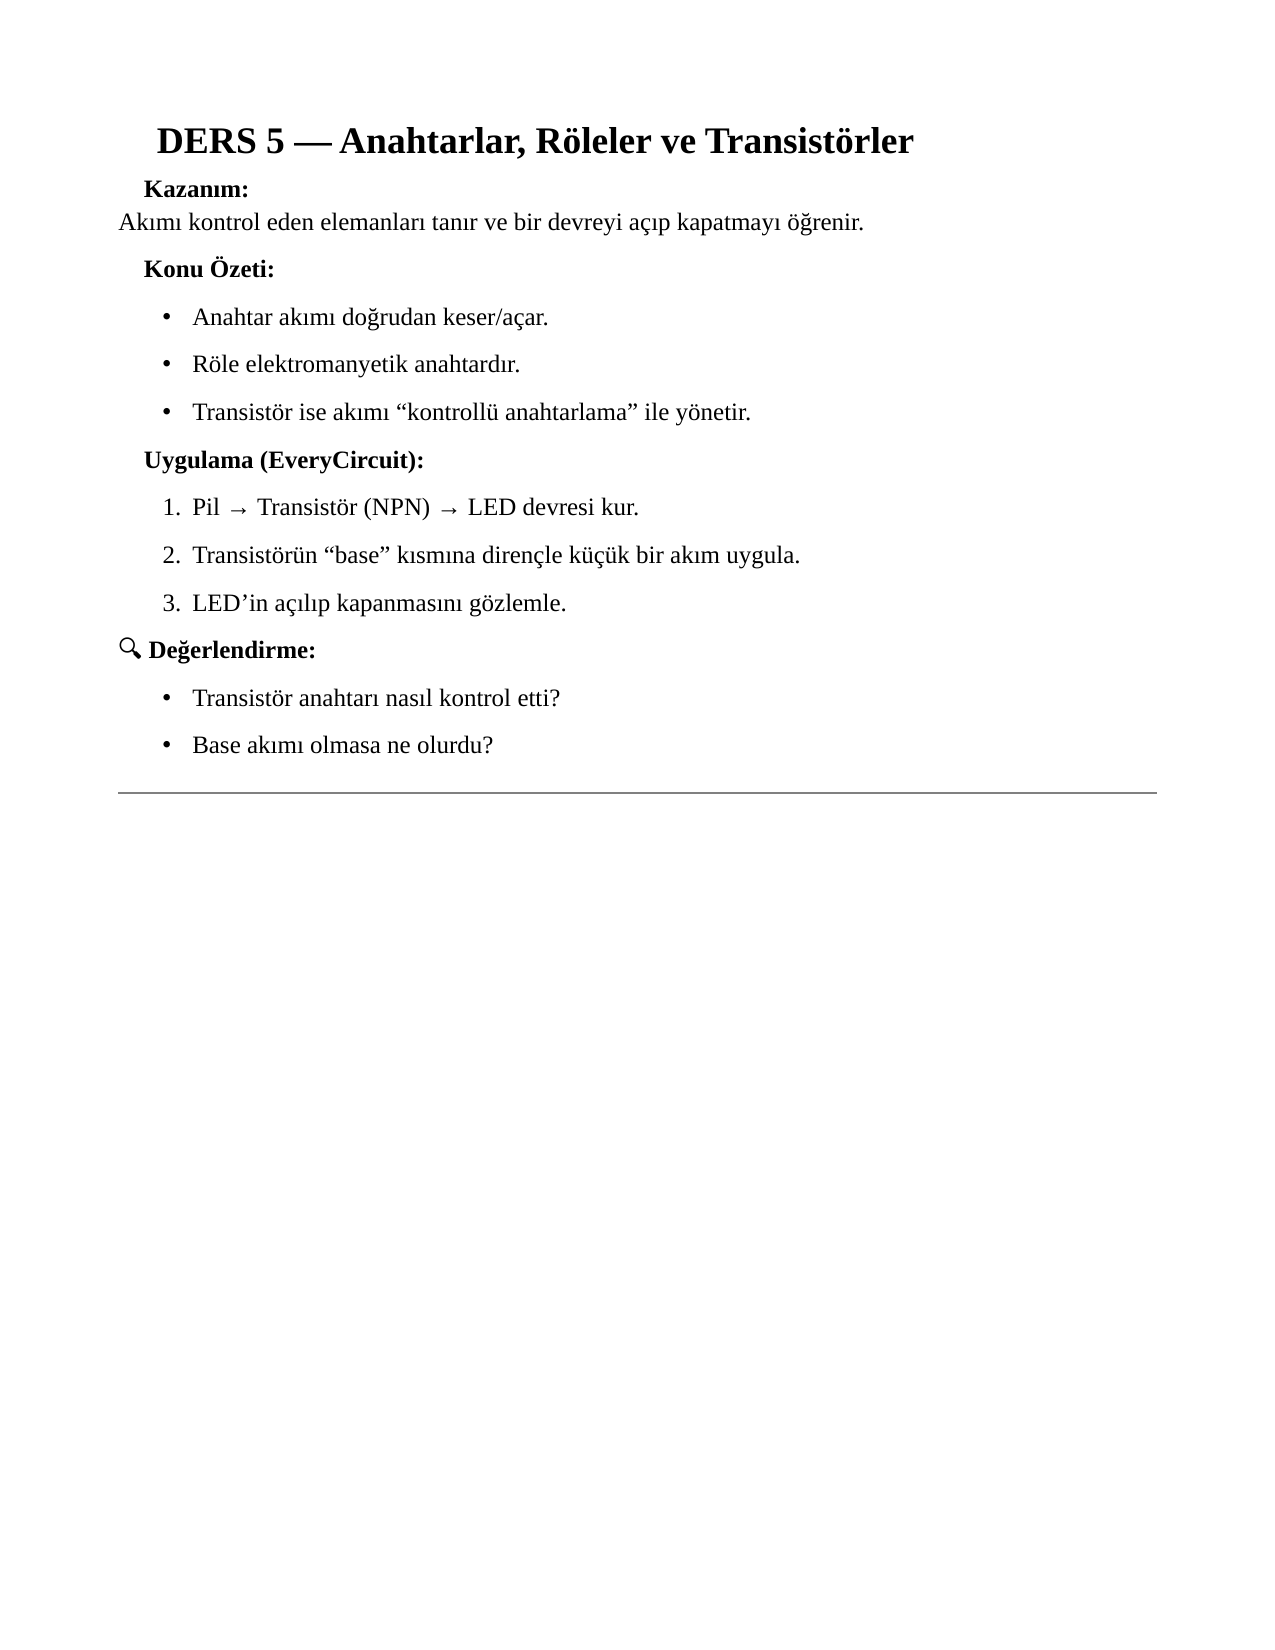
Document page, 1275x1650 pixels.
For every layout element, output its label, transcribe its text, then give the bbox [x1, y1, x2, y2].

text 🎯 Kazanım: Akımı kontrol eden elemanları tanır ve bir devreyi açıp kapatmayı öğrenir. [118, 174, 1157, 236]
text 🧩 Uygulama (EveryCircuit): [118, 445, 1157, 473]
list Transistör ise akımı “kontrollü anahtarlama” ile yönetir. [162, 397, 1157, 426]
text 🧠 Konu Özeti: [118, 254, 1157, 283]
list Base akımı olmasa ne olurdu? [162, 730, 1157, 759]
list Transistör anahtarı nasıl kontrol etti? [162, 683, 1157, 712]
list Transistörün “base” kısmına dirençle küçük bir akım uygula. [162, 540, 1157, 569]
list Pil → Transistör (NPN) → LED devresi kur. [162, 492, 1157, 521]
list LED’in açılıp kapanmasını gözlemle. [162, 588, 1157, 616]
subtitle 📘 DERS 5 — Anahtarlar, Röleler ve Transistörler [118, 118, 1157, 161]
list Röle elektromanyetik anahtardır. [162, 349, 1157, 378]
list Anahtar akımı doğrudan keser/açar. [162, 302, 1157, 331]
text 🔍 Değerlendirme: [118, 635, 1157, 664]
